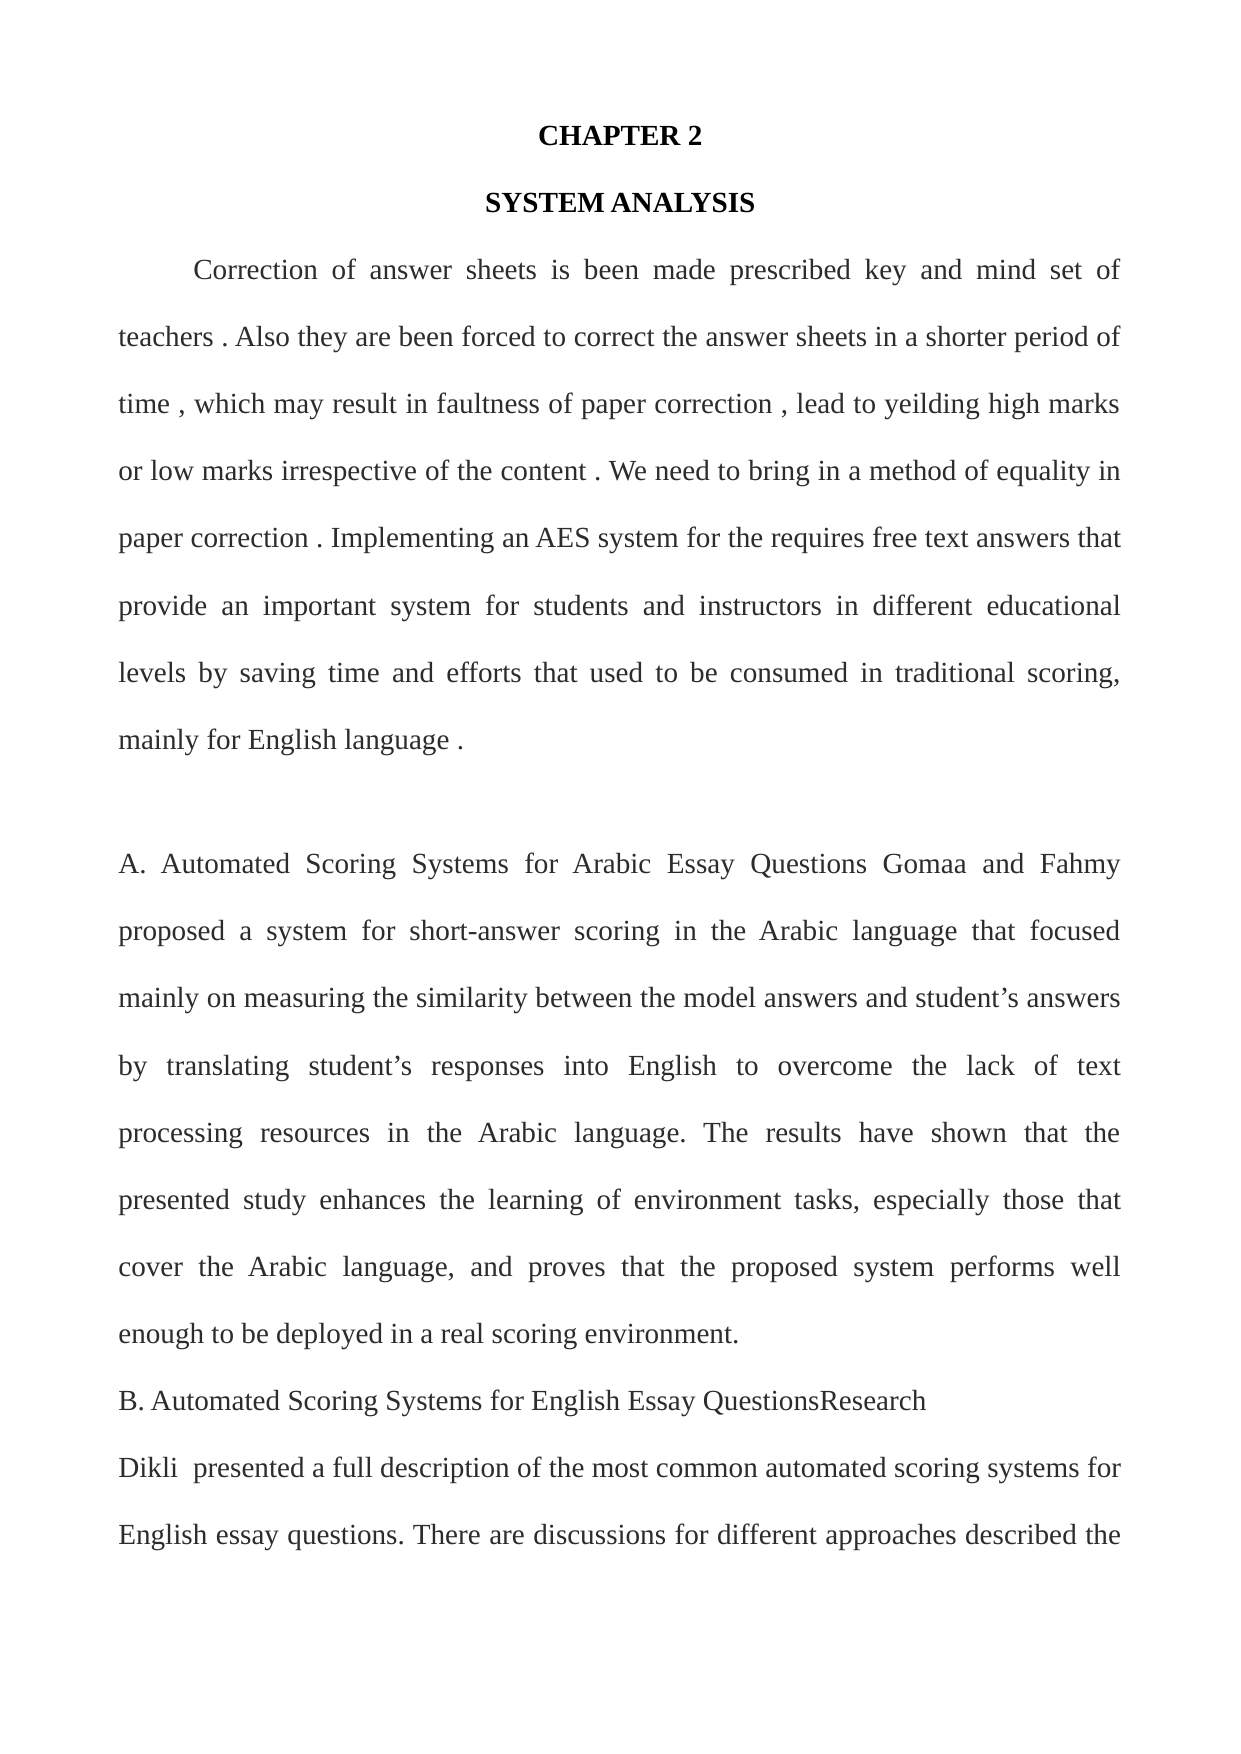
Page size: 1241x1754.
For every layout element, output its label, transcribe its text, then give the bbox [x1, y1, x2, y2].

text B. Automated Scoring Systems for English Essay QuestionsResearch [118, 1383, 1122, 1417]
text Dikli presented a full description of the most common automated scoring systems for English essay questions. There are discussions for different approaches described the [118, 1450, 1122, 1551]
text SYSTEM ANALYSIS [118, 185, 1122, 219]
text CHAPTER 2 [118, 118, 1122, 152]
text Correction of answer sheets is been made prescribed key and mind set of teachers . Also they are been forced to correct the answer sheets in a shorter period of time , which may result in faultness of paper correction , lead to yeilding high marks or low marks irrespective of the content . We need to bring in a method of equality in paper correction . Implementing an AES system for the requires free text answers that provide an important system for students and instructors in different educational levels by saving time and efforts that used to be consumed in traditional scoring, mainly for English language . [118, 252, 1122, 755]
text A. Automated Scoring Systems for Arabic Essay Questions Gomaa and Fahmy proposed a system for short-answer scoring in the Arabic language that focused mainly on measuring the similarity between the model answers and student’s answers by translating student’s responses into English to overcome the lack of text processing resources in the Arabic language. The results have shown that the presented study enhances the learning of environment tasks, especially those that cover the Arabic language, and proves that the proposed system performs well enough to be deployed in a real scoring environment. [118, 846, 1122, 1349]
